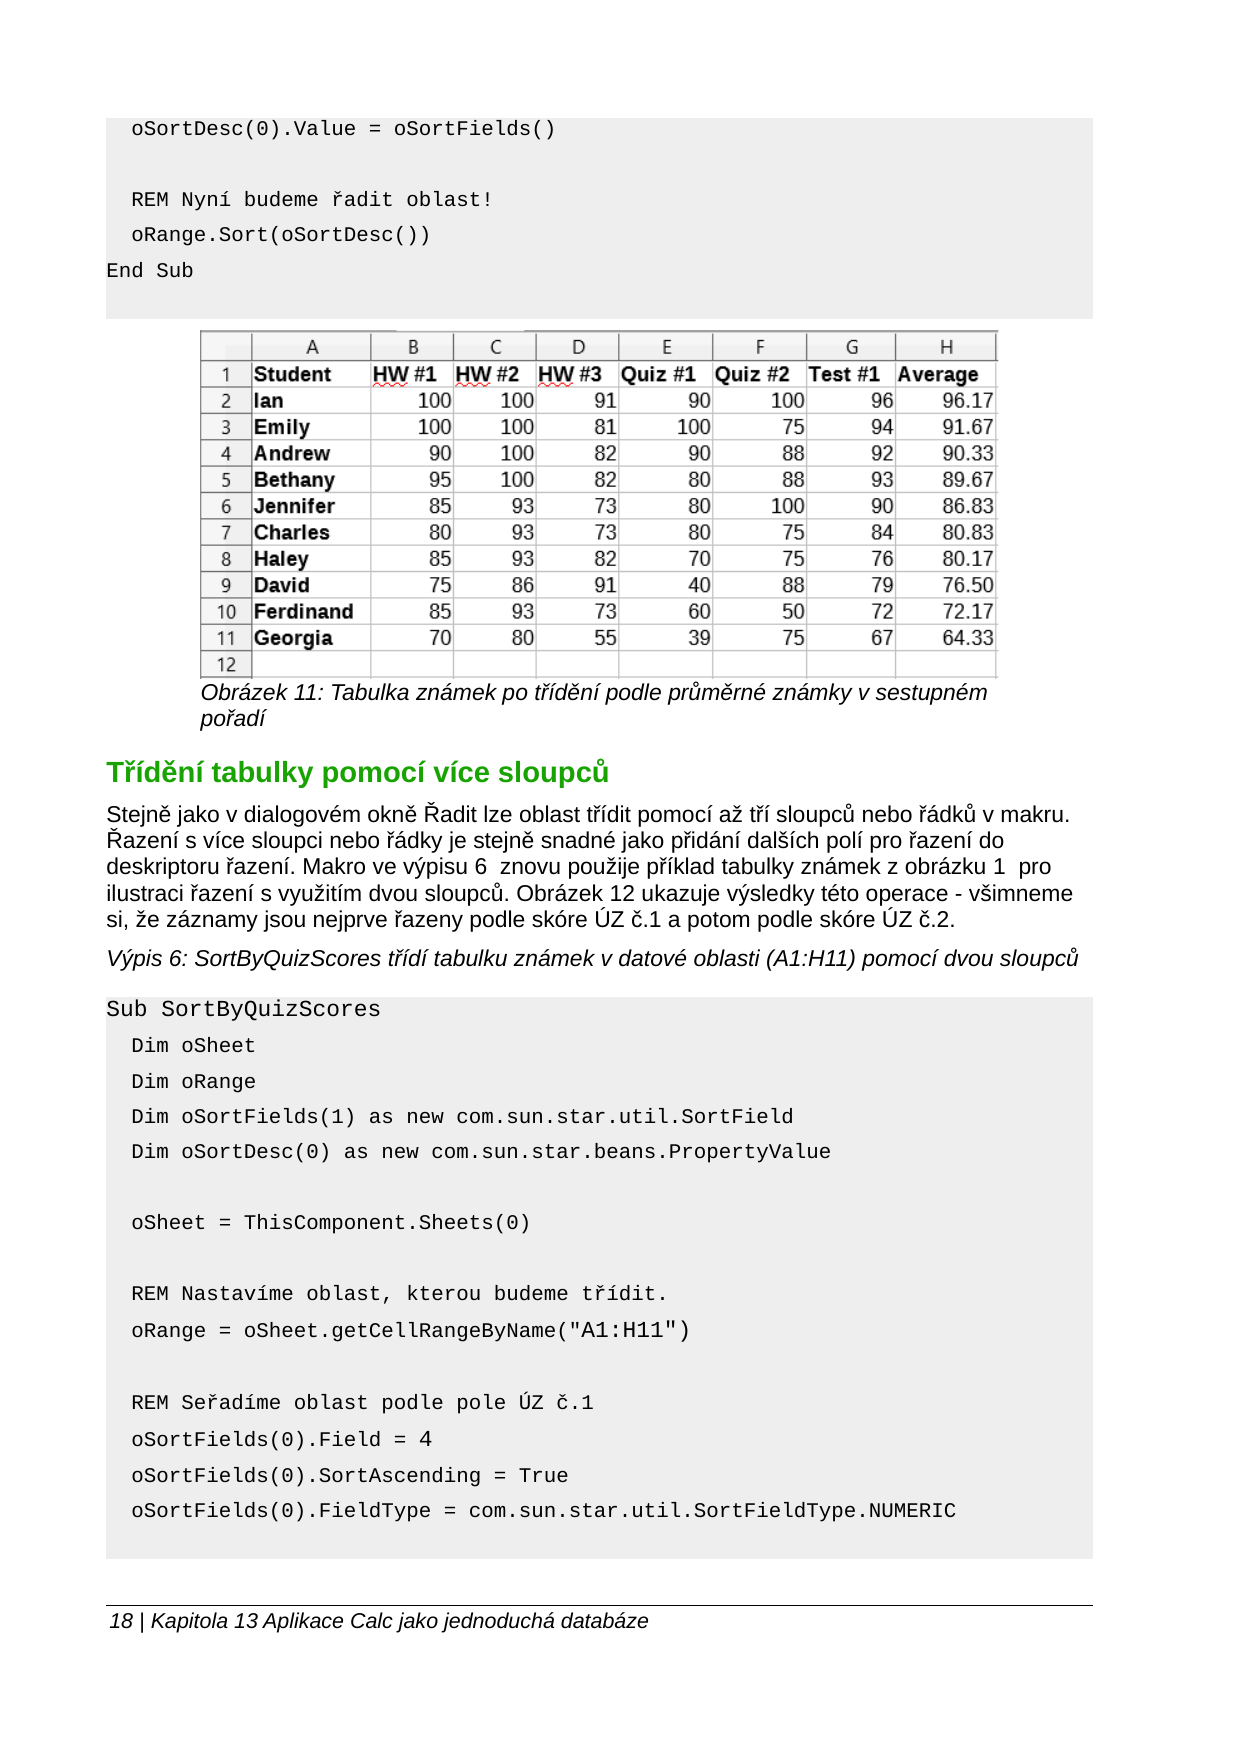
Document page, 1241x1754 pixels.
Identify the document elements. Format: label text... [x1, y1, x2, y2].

text Obrázek 11: Tabulka známek po třídění podle průměrné známky v sestupném pořadí [200, 679, 998, 732]
text Dim oRange [106, 1071, 1093, 1094]
text Sub SortByQuizScores [106, 997, 1093, 1023]
picture [200, 330, 999, 679]
text Dim oSheet [106, 1035, 1093, 1059]
text oSortFields(0).Field = 4 [106, 1427, 1093, 1453]
text oRange.Sort(oSortDesc()) [106, 224, 1093, 248]
text oSortFields(0).SortAscending = True [106, 1465, 1093, 1488]
text Dim oSortFields(1) as new com.sun.star.util.SortField [106, 1106, 1093, 1130]
subtitle Třídění tabulky pomocí více sloupců [106, 755, 1093, 789]
text REM Nastavíme oblast, kterou budeme třídit. [106, 1283, 1093, 1307]
text Stejně jako v dialogovém okně Řadit lze oblast třídit pomocí až tří sloupců nebo řádků v makru. Řazení s více sloupci nebo řádky je stejně snadné jako přidání dalších polí pro řazení do deskriptoru řazení. Makro ve výpisu 6 znovu použije příklad tabulky známek z obrázku 1 pro ilustraci řazení s využitím dvou sloupců. Obrázek 12 ukazuje výsledky této operace - všimneme si, že záznamy jsou nejprve řazeny podle skóre ÚZ č.1 a potom podle skóre ÚZ č.2. [106, 801, 1093, 932]
text oSortDesc(0).Value = oSortFields() [106, 118, 1093, 142]
text REM Seřadíme oblast podle pole ÚZ č.1 [106, 1392, 1093, 1415]
text Dim oSortDesc(0) as new com.sun.star.beans.PropertyValue [106, 1141, 1093, 1165]
text Výpis 6: SortByQuizScores třídí tabulku známek v datové oblasti (A1:H11) pomocí dvou sloupců [106, 945, 1093, 971]
text oSheet = ThisComponent.Sheets(0) [106, 1212, 1093, 1236]
text oSortFields(0).FieldType = com.sun.star.util.SortFieldType.NUMERIC [106, 1500, 1093, 1524]
text End Sub [106, 260, 1093, 283]
text REM Nyní budeme řadit oblast! [106, 189, 1093, 213]
text oRange = oSheet.getCellRangeByName("A1:H11") [106, 1318, 1093, 1344]
